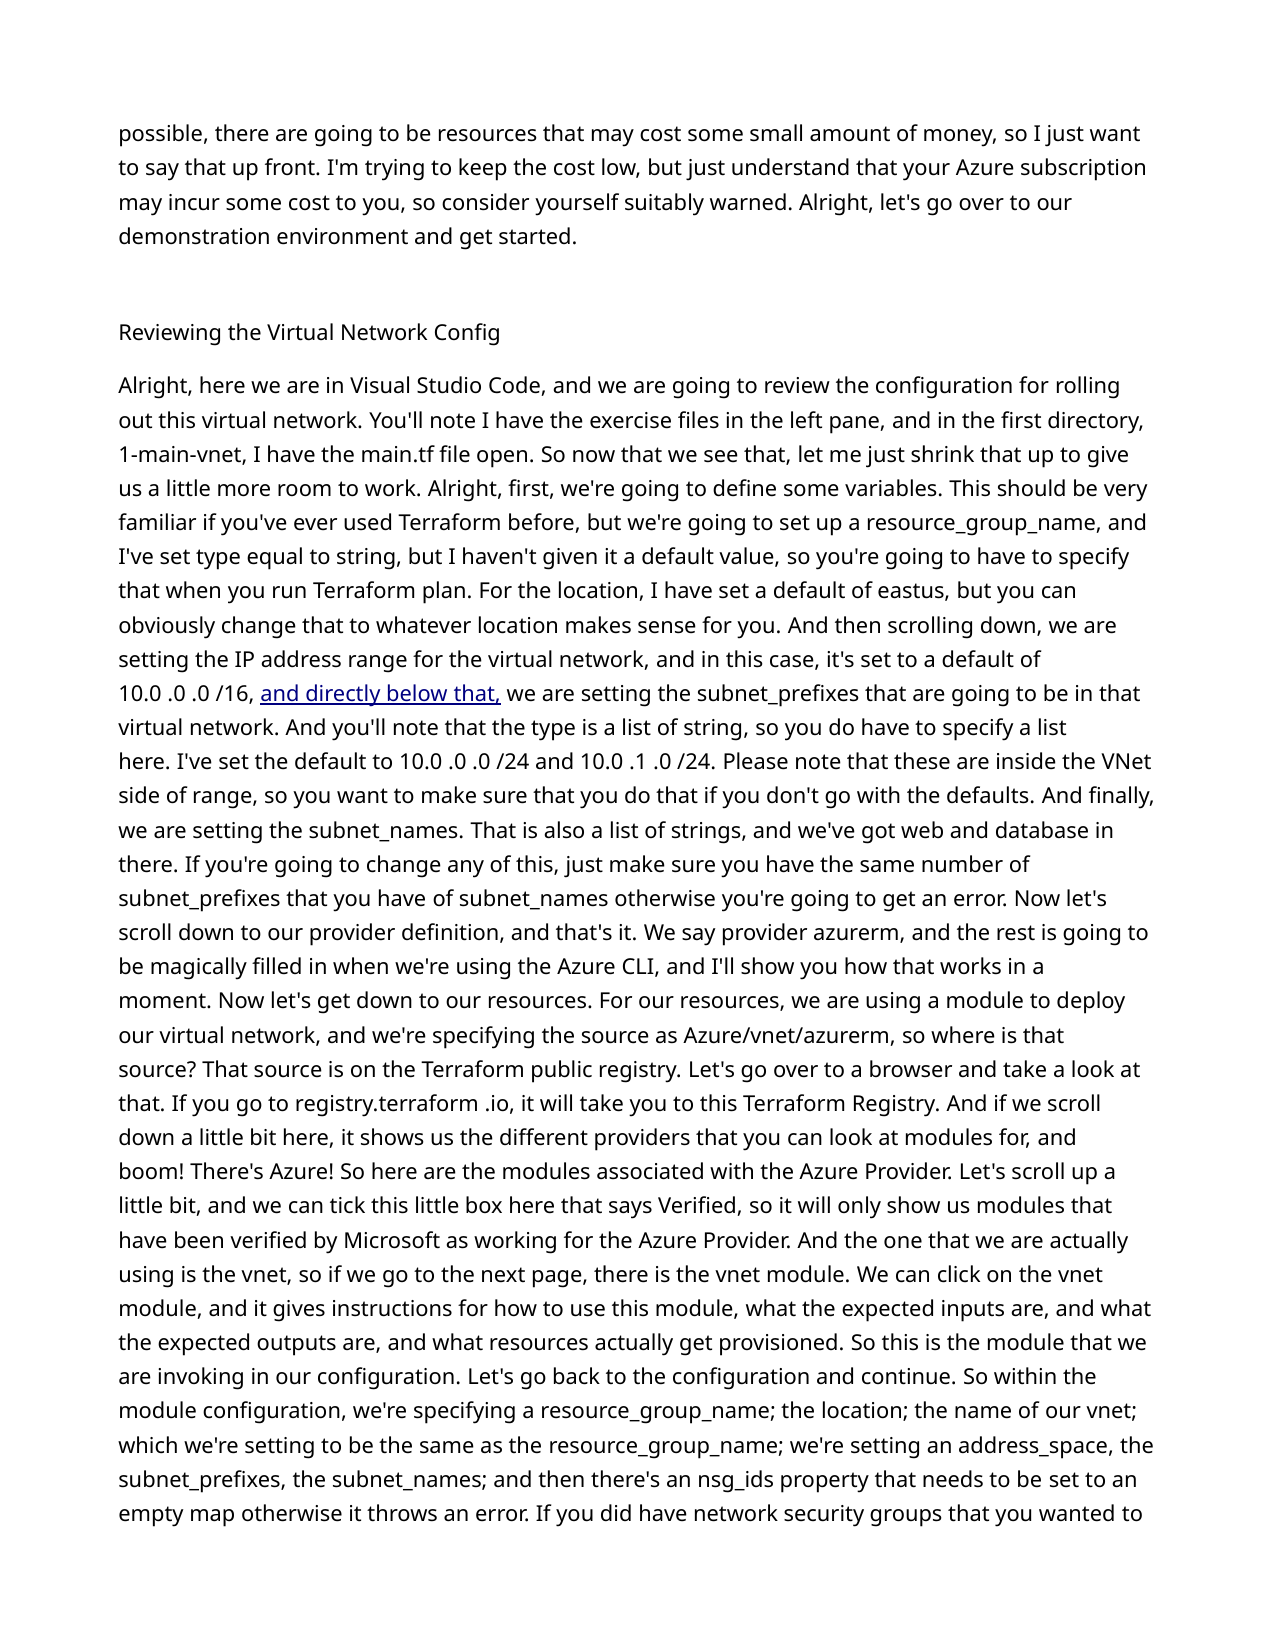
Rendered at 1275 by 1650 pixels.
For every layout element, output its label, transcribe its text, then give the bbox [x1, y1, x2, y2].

subtitle Reviewing the Virtual Network Config [118, 317, 1157, 347]
text possible, there are going to be resources that may cost some small amount of money, so I just want to say that up front. I'm trying to keep the cost low, but just understand that your Azure subscription may incur some cost to you, so consider yourself suitably warned. Alright, let's go over to our demonstration environment and get started. [118, 118, 1157, 250]
text Alright, here we are in Visual Studio Code, and we are going to review the configuration for rolling out this virtual network. You'll note I have the exercise files in the left pane, and in the first directory, 1-main-vnet, I have the main.tf file open. So now that we see that, let me just shrink that up to give us a little more room to work. Alright, first, we're going to define some variables. This should be very familiar if you've ever used Terraform before, but we're going to set up a resource_group_name, and I've set type equal to string, but I haven't given it a default value, so you're going to have to specify that when you run Terraform plan. For the location, I have set a default of eastus, but you can obviously change that to whatever location makes sense for you. And then scrolling down, we are setting the IP address range for the virtual network, and in this case, it's set to a default of 10.0 .0 .0 /16, and directly below that, we are setting the subnet_prefixes that are going to be in that virtual network. And you'll note that the type is a list of string, so you do have to specify a list here. I've set the default to 10.0 .0 .0 /24 and 10.0 .1 .0 /24. Please note that these are inside the VNet side of range, so you want to make sure that you do that if you don't go with the defaults. And finally, we are setting the subnet_names. That is also a list of strings, and we've got web and database in there. If you're going to change any of this, just make sure you have the same number of subnet_prefixes that you have of subnet_names otherwise you're going to get an error. Now let's scroll down to our provider definition, and that's it. We say provider azurerm, and the rest is going to be magically filled in when we're using the Azure CLI, and I'll show you how that works in a moment. Now let's get down to our resources. For our resources, we are using a module to deploy our virtual network, and we're specifying the source as Azure/vnet/azurerm, so where is that source? That source is on the Terraform public registry. Let's go over to a browser and take a look at that. If you go to registry.terraform .io, it will take you to this Terraform Registry. And if we scroll down a little bit here, it shows us the different providers that you can look at modules for, and boom! There's Azure! So here are the modules associated with the Azure Provider. Let's scroll up a little bit, and we can tick this little box here that says Verified, so it will only show us modules that have been verified by Microsoft as working for the Azure Provider. And the one that we are actually using is the vnet, so if we go to the next page, there is the vnet module. We can click on the vnet module, and it gives instructions for how to use this module, what the expected inputs are, and what the expected outputs are, and what resources actually get provisioned. So this is the module that we are invoking in our configuration. Let's go back to the configuration and continue. So within the module configuration, we're specifying a resource_group_name; the location; the name of our vnet; which we're setting to be the same as the resource_group_name; we're setting an address_space, the subnet_prefixes, the subnet_names; and then there's an nsg_ids property that needs to be set to an empty map otherwise it throws an error. If you did have network security groups that you wanted to [118, 371, 1157, 1528]
